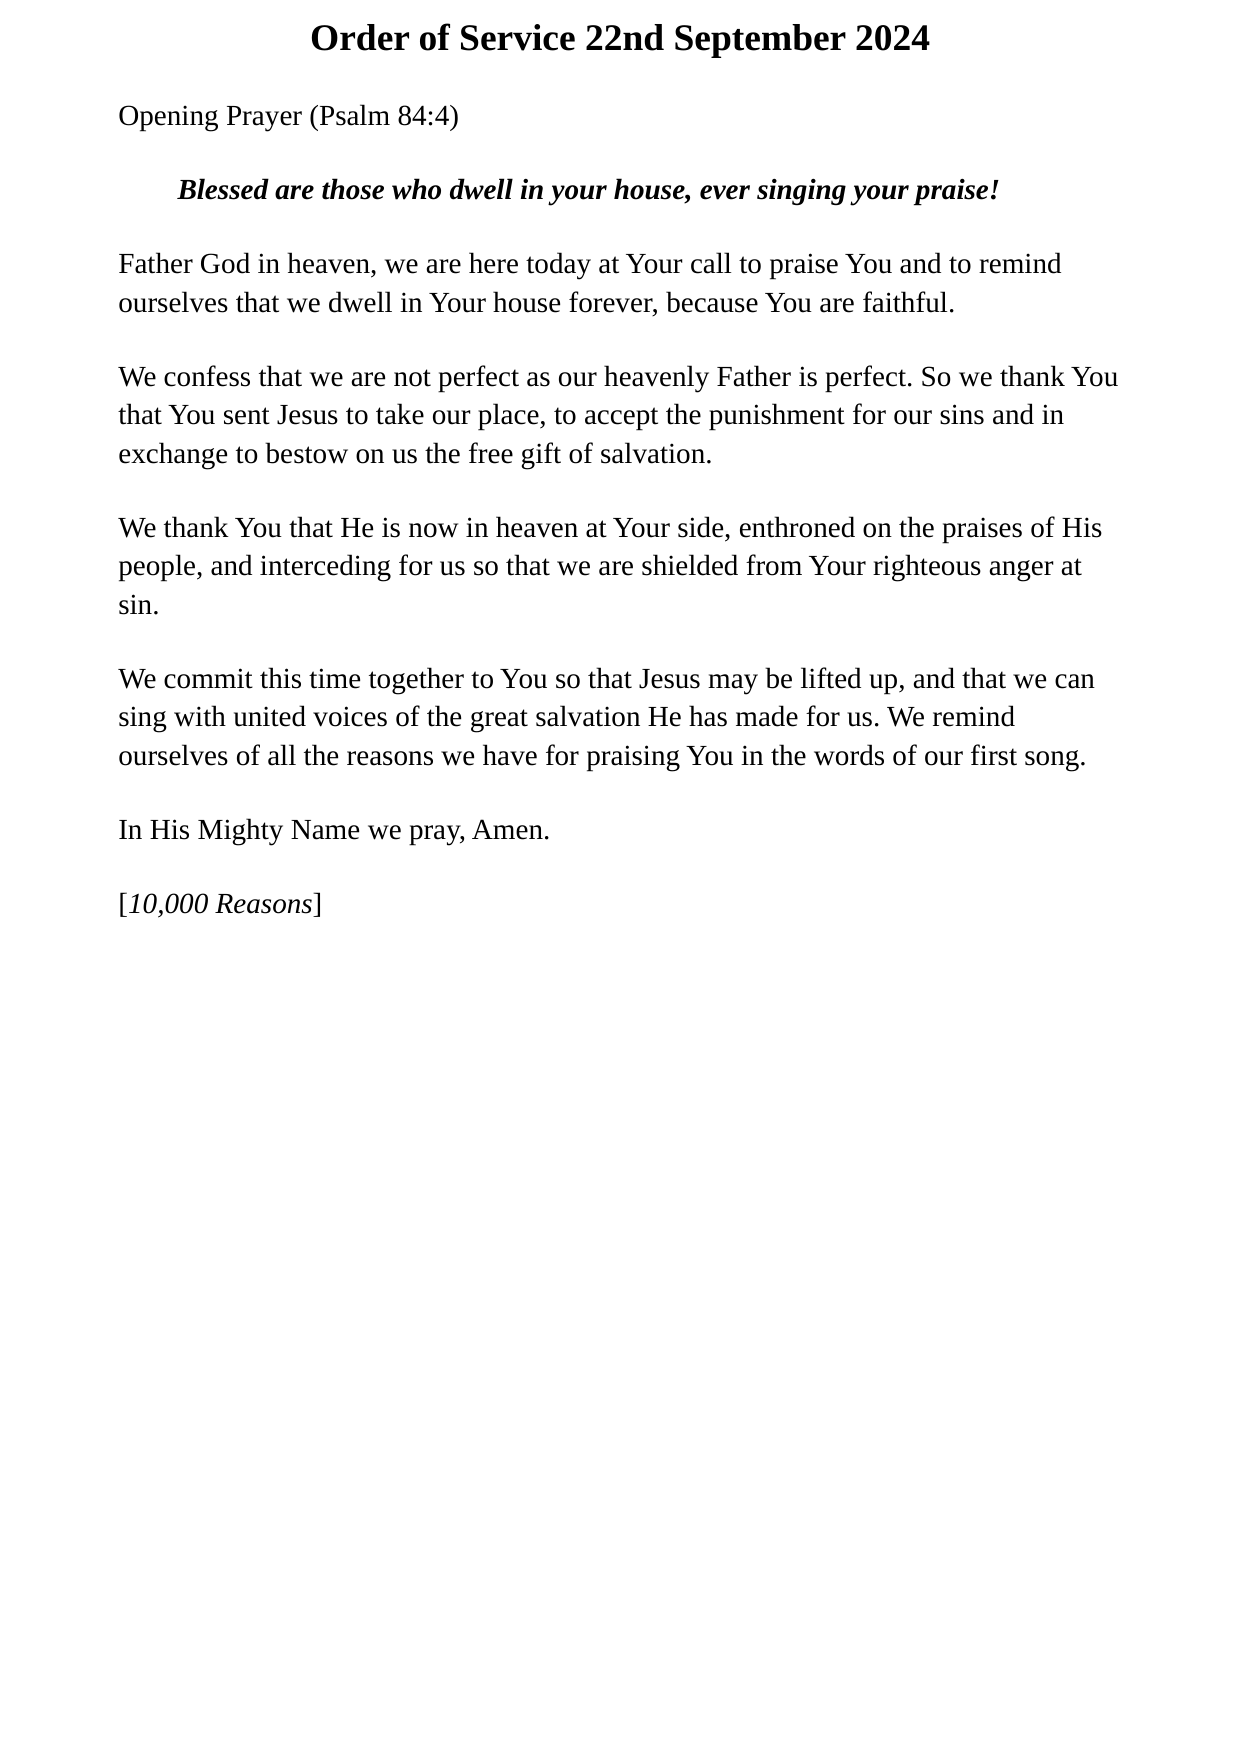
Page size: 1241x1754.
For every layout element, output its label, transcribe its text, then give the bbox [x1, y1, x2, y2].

text We confess that we are not perfect as our heavenly Father is perfect. So we thank You that You sent Jesus to take our place, to accept the punishment for our sins and in exchange to bestow on us the free gift of salvation. [118, 359, 1122, 469]
text Father God in heaven, we are here today at Your call to praise You and to remind ourselves that we dwell in Your house forever, because You are faithful. [118, 246, 1122, 318]
text We commit this time together to You so that Jesus may be lifted up, and that we can sing with united voices of the great salvation He has made for us. We remind ourselves of all the reasons we have for praising You in the words of our first song. [118, 661, 1122, 772]
text We thank You that He is now in heaven at Your side, enthroned on the praises of His people, and interceding for us so that we are shielded from Your righteous anger at sin. [118, 510, 1122, 621]
text Blessed are those who dwell in your house, ever singing your praise! [177, 172, 1122, 206]
text Opening Prayer (Psalm 84:4) [118, 98, 1122, 132]
text In His Mighty Name we pray, Amen. [118, 812, 1122, 846]
text [10,000 Reasons] [118, 886, 1122, 919]
